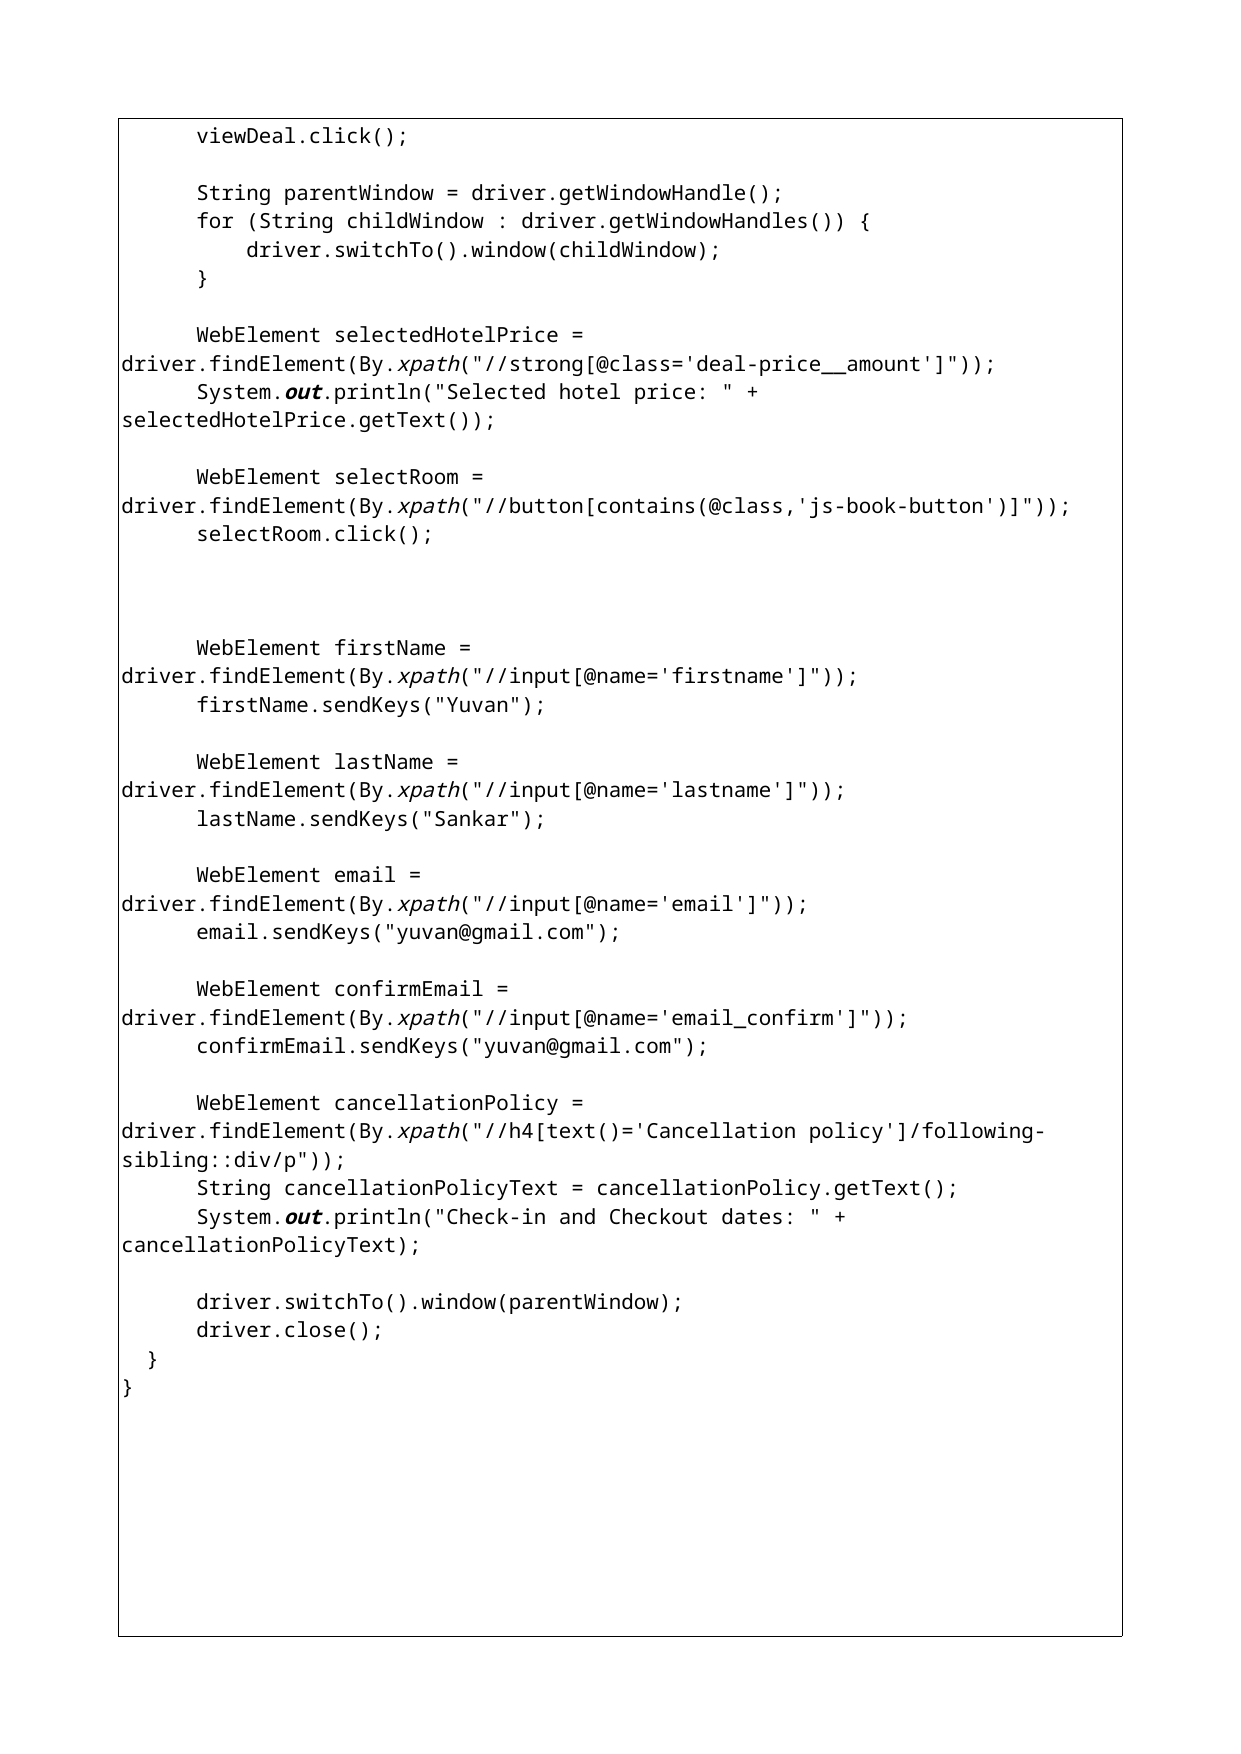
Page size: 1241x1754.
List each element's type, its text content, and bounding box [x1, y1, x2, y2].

text email.sendKeys("yuvan@gmail.com"); [121, 917, 1119, 946]
text } [121, 1372, 1119, 1401]
text } [121, 263, 1119, 292]
text driver.switchTo().window(parentWindow); [121, 1287, 1119, 1316]
text firstName.sendKeys("Yuvan"); [121, 690, 1119, 718]
text String parentWindow = driver.getWindowHandle(); [121, 178, 1119, 206]
text confirmEmail.sendKeys("yuvan@gmail.com"); [121, 1031, 1119, 1059]
text WebElement cancellationPolicy = driver.findElement(By.xpath("//h4[text()='Cancellation policy']/following-sibling::div/p")); [121, 1088, 1119, 1173]
text lastName.sendKeys("Sankar"); [121, 804, 1119, 832]
text WebElement confirmEmail = driver.findElement(By.xpath("//input[@name='email_confirm']")); [121, 974, 1119, 1031]
text String cancellationPolicyText = cancellationPolicy.getText(); [121, 1173, 1119, 1202]
text WebElement selectedHotelPrice = driver.findElement(By.xpath("//strong[@class='deal-price__amount']")); [121, 320, 1119, 377]
text viewDeal.click(); [121, 121, 1119, 149]
text selectRoom.click(); [121, 519, 1119, 548]
text WebElement selectRoom = driver.findElement(By.xpath("//button[contains(@class,'js-book-button')]")); [121, 462, 1119, 519]
text WebElement email = driver.findElement(By.xpath("//input[@name='email']")); [121, 861, 1119, 917]
text System.out.println("Check-in and Checkout dates: " + cancellationPolicyText); [121, 1202, 1119, 1259]
text WebElement lastName = driver.findElement(By.xpath("//input[@name='lastname']")); [121, 747, 1119, 804]
text System.out.println("Selected hotel price: " + selectedHotelPrice.getText()); [121, 377, 1119, 434]
text driver.switchTo().window(childWindow); [121, 235, 1119, 263]
text driver.close(); [121, 1316, 1119, 1344]
text for (String childWindow : driver.getWindowHandles()) { [121, 206, 1119, 235]
text } [121, 1344, 1119, 1372]
text WebElement firstName = driver.findElement(By.xpath("//input[@name='firstname']")); [121, 633, 1119, 690]
